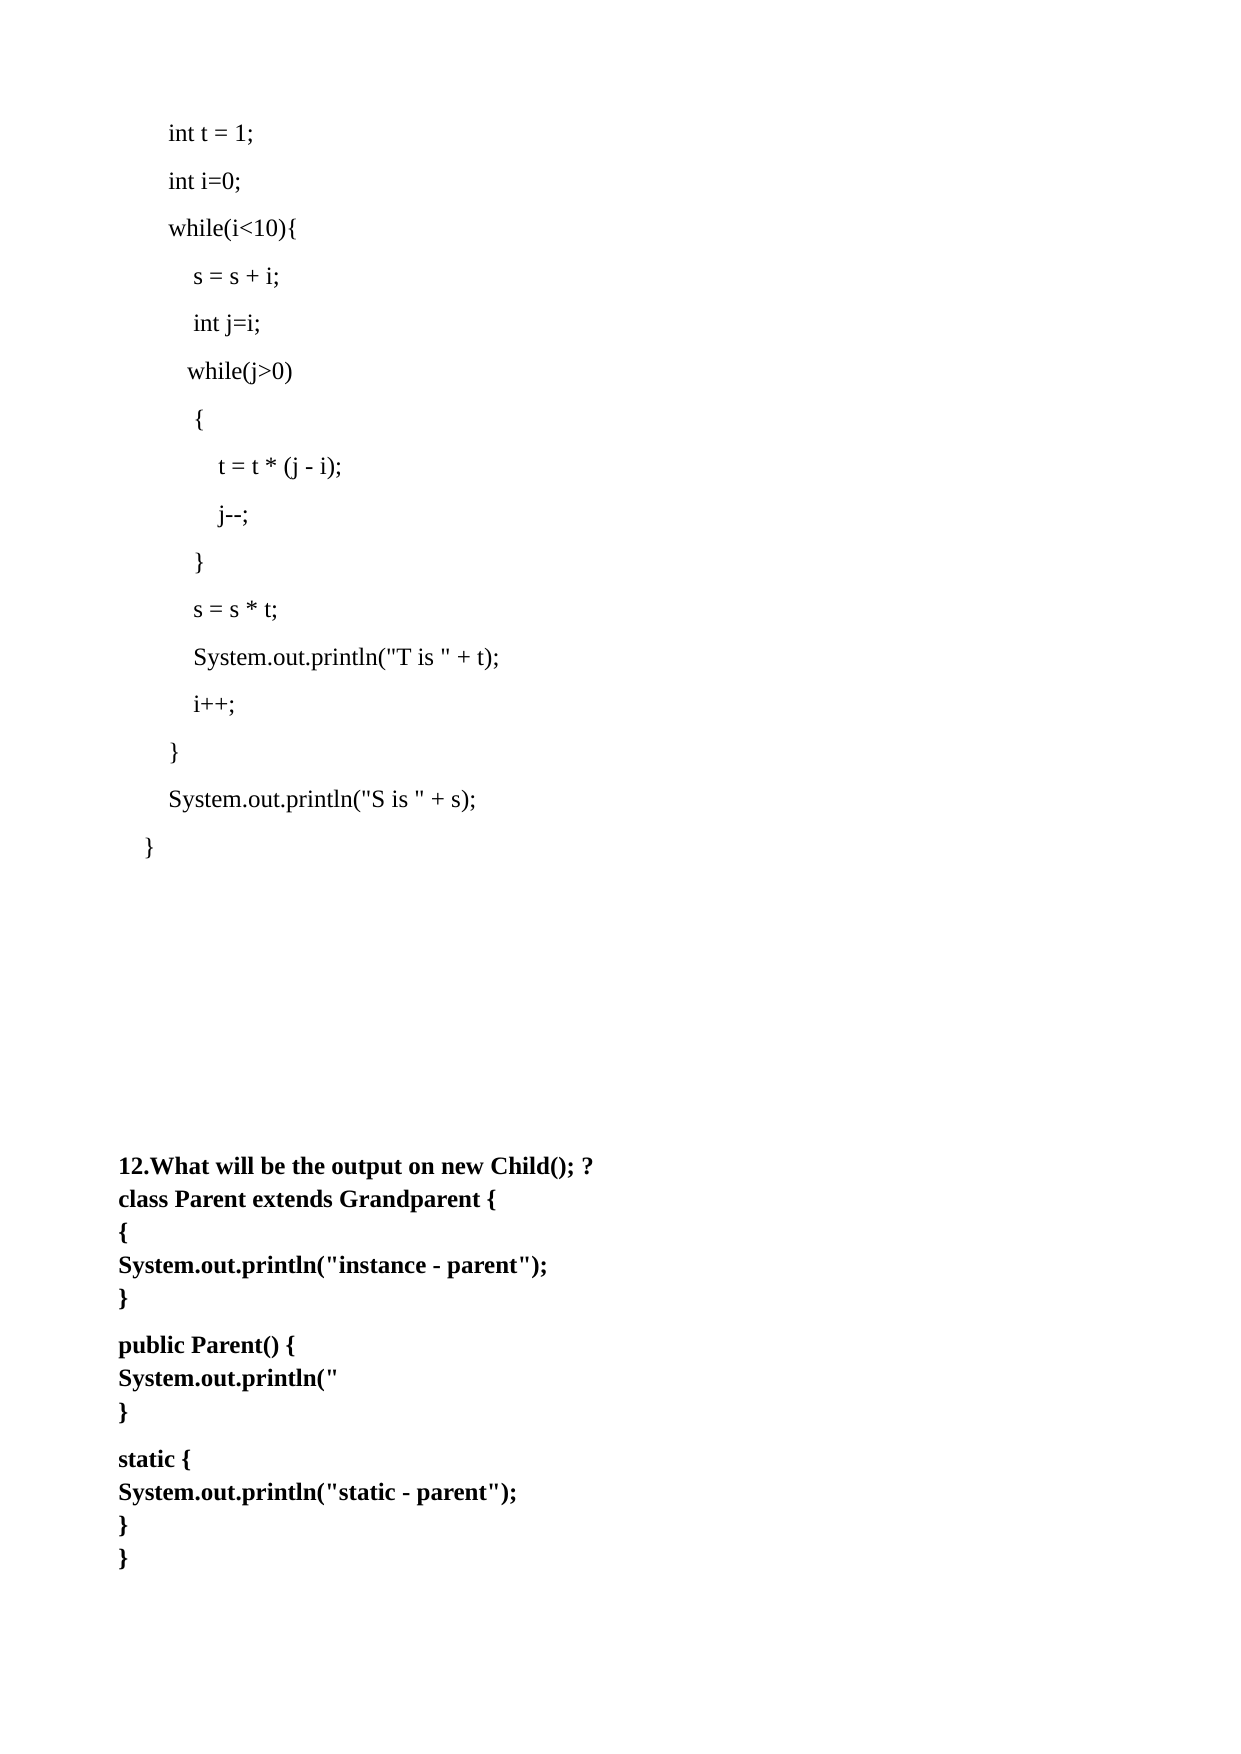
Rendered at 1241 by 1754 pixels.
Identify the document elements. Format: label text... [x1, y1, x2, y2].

text t = t * (j - i); [118, 451, 1122, 480]
text while(i<10){ [118, 213, 1122, 242]
text int i=0; [118, 166, 1122, 194]
text int t = 1; [118, 118, 1122, 147]
text s = s * t; [118, 594, 1122, 623]
text { [118, 404, 1122, 432]
text s = s + i; [118, 261, 1122, 290]
text System.out.println("S is " + s); [118, 784, 1122, 813]
text 12.What will be the output on new Child(); ? class Parent extends Grandparent { { System.out.println("instance - parent"); } [118, 1118, 1122, 1312]
text while(j>0) [118, 356, 1122, 385]
text static { System.out.println("static - parent"); } } [118, 1444, 1122, 1572]
text i++; [118, 689, 1122, 718]
text public Parent() { System.out.println(" } [118, 1331, 1122, 1425]
text int j=i; [118, 308, 1122, 337]
text System.out.println("T is " + t); [118, 642, 1122, 671]
text } [118, 547, 1122, 575]
text j--; [118, 499, 1122, 528]
text } [118, 832, 1122, 861]
text } [118, 737, 1122, 766]
